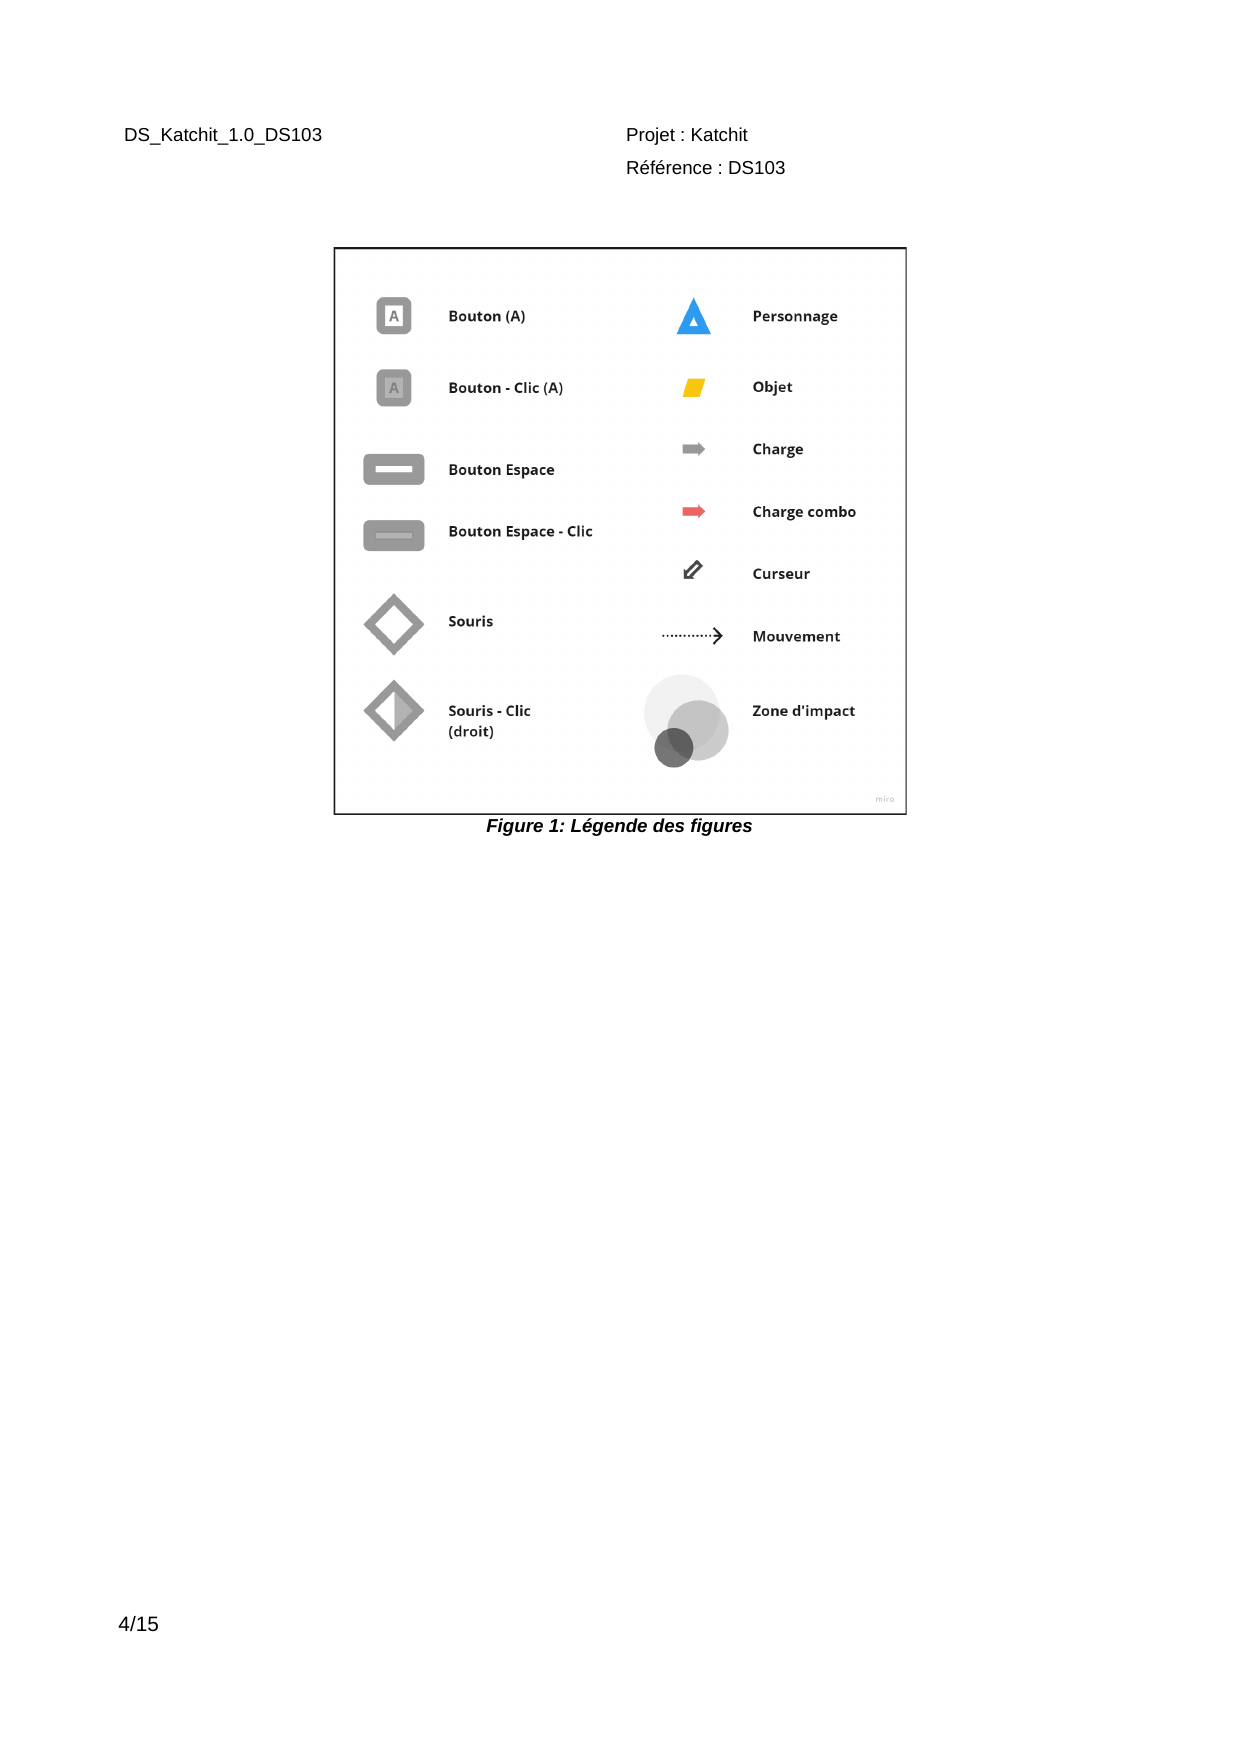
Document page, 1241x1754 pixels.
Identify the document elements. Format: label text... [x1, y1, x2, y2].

picture [333, 247, 907, 815]
text Figure 1: Légende des figures [334, 815, 907, 836]
